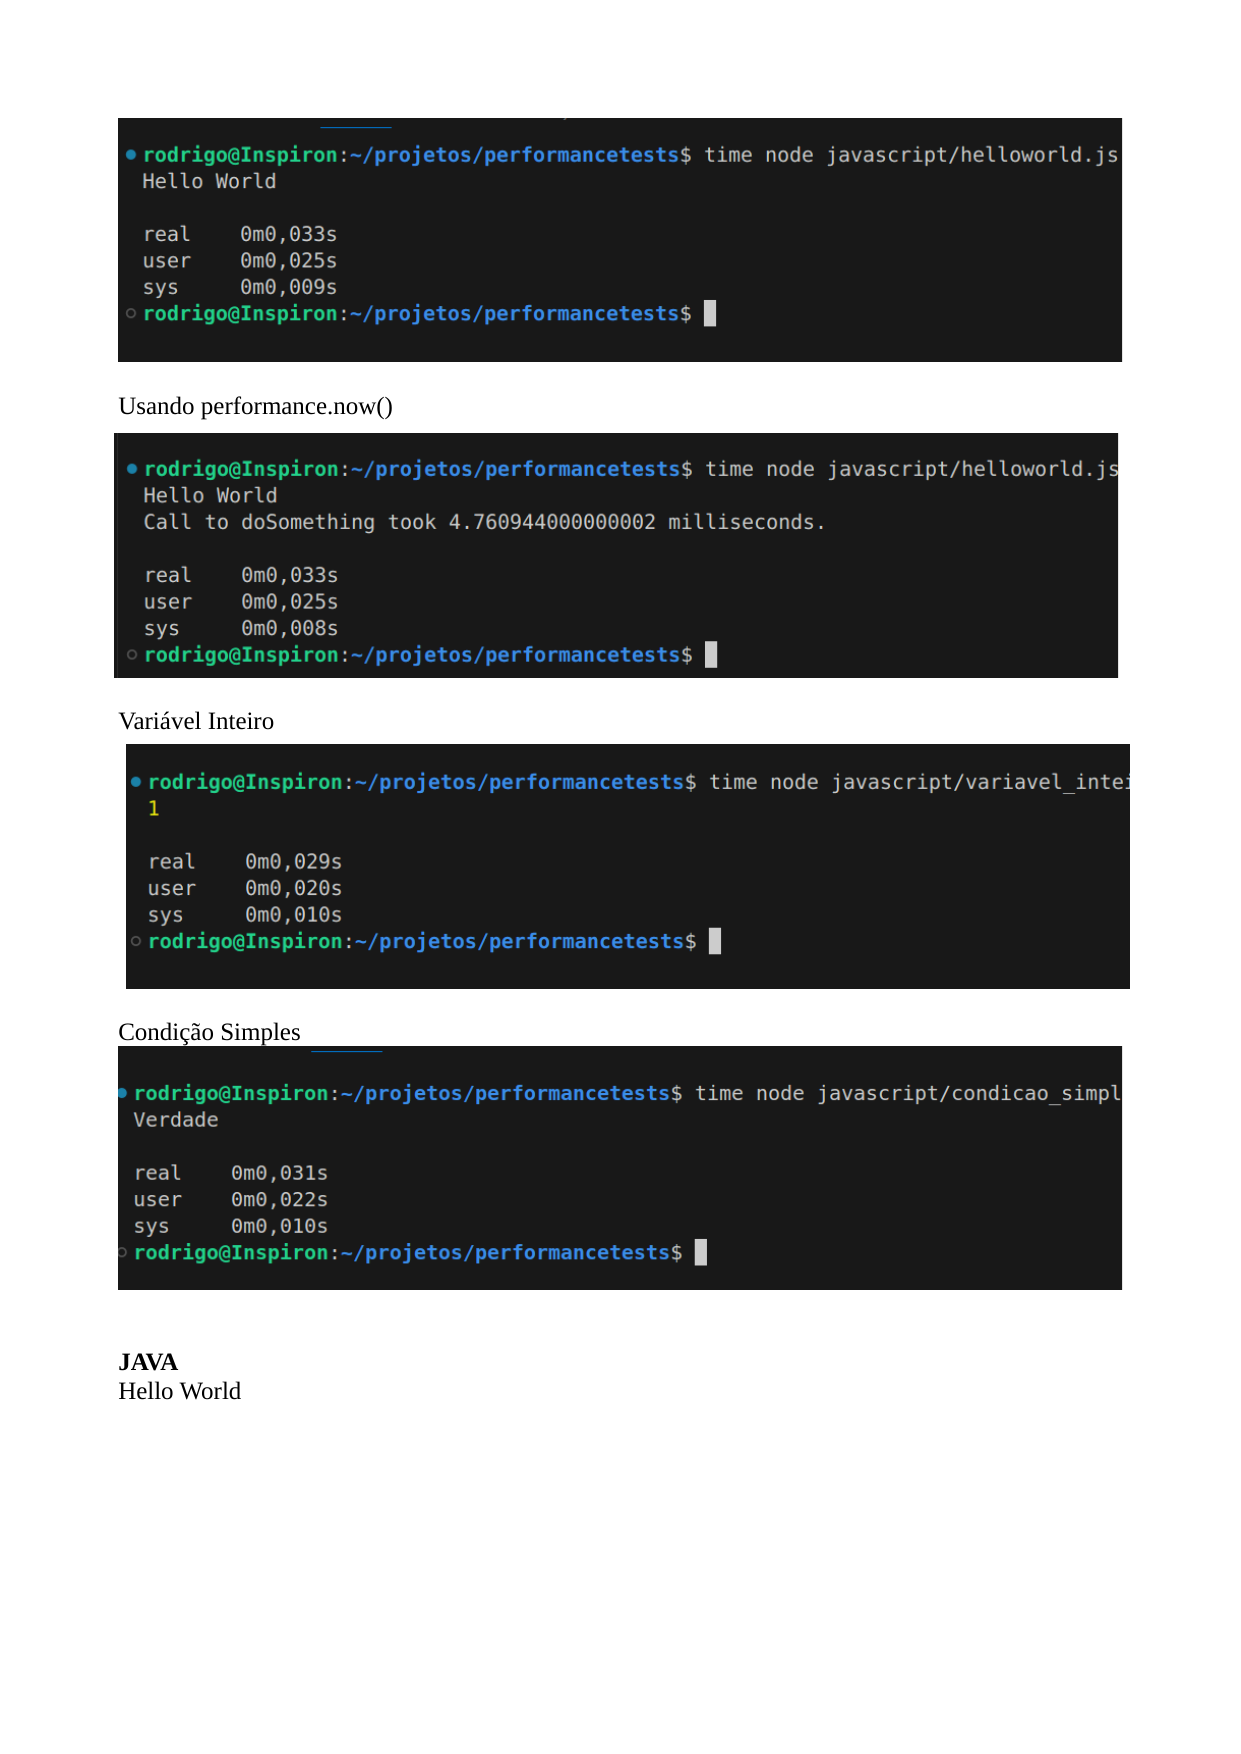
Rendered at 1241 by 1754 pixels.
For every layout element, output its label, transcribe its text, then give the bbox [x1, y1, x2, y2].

picture [126, 744, 1130, 989]
picture [114, 433, 1119, 678]
text Condição Simples [118, 1017, 1122, 1046]
text JAVA [118, 1347, 1122, 1376]
picture [118, 1046, 1123, 1290]
picture [118, 118, 1123, 362]
text Variável Inteiro [118, 706, 1122, 735]
text Usando performance.now() [118, 391, 1122, 419]
text Hello World [118, 1376, 1122, 1405]
